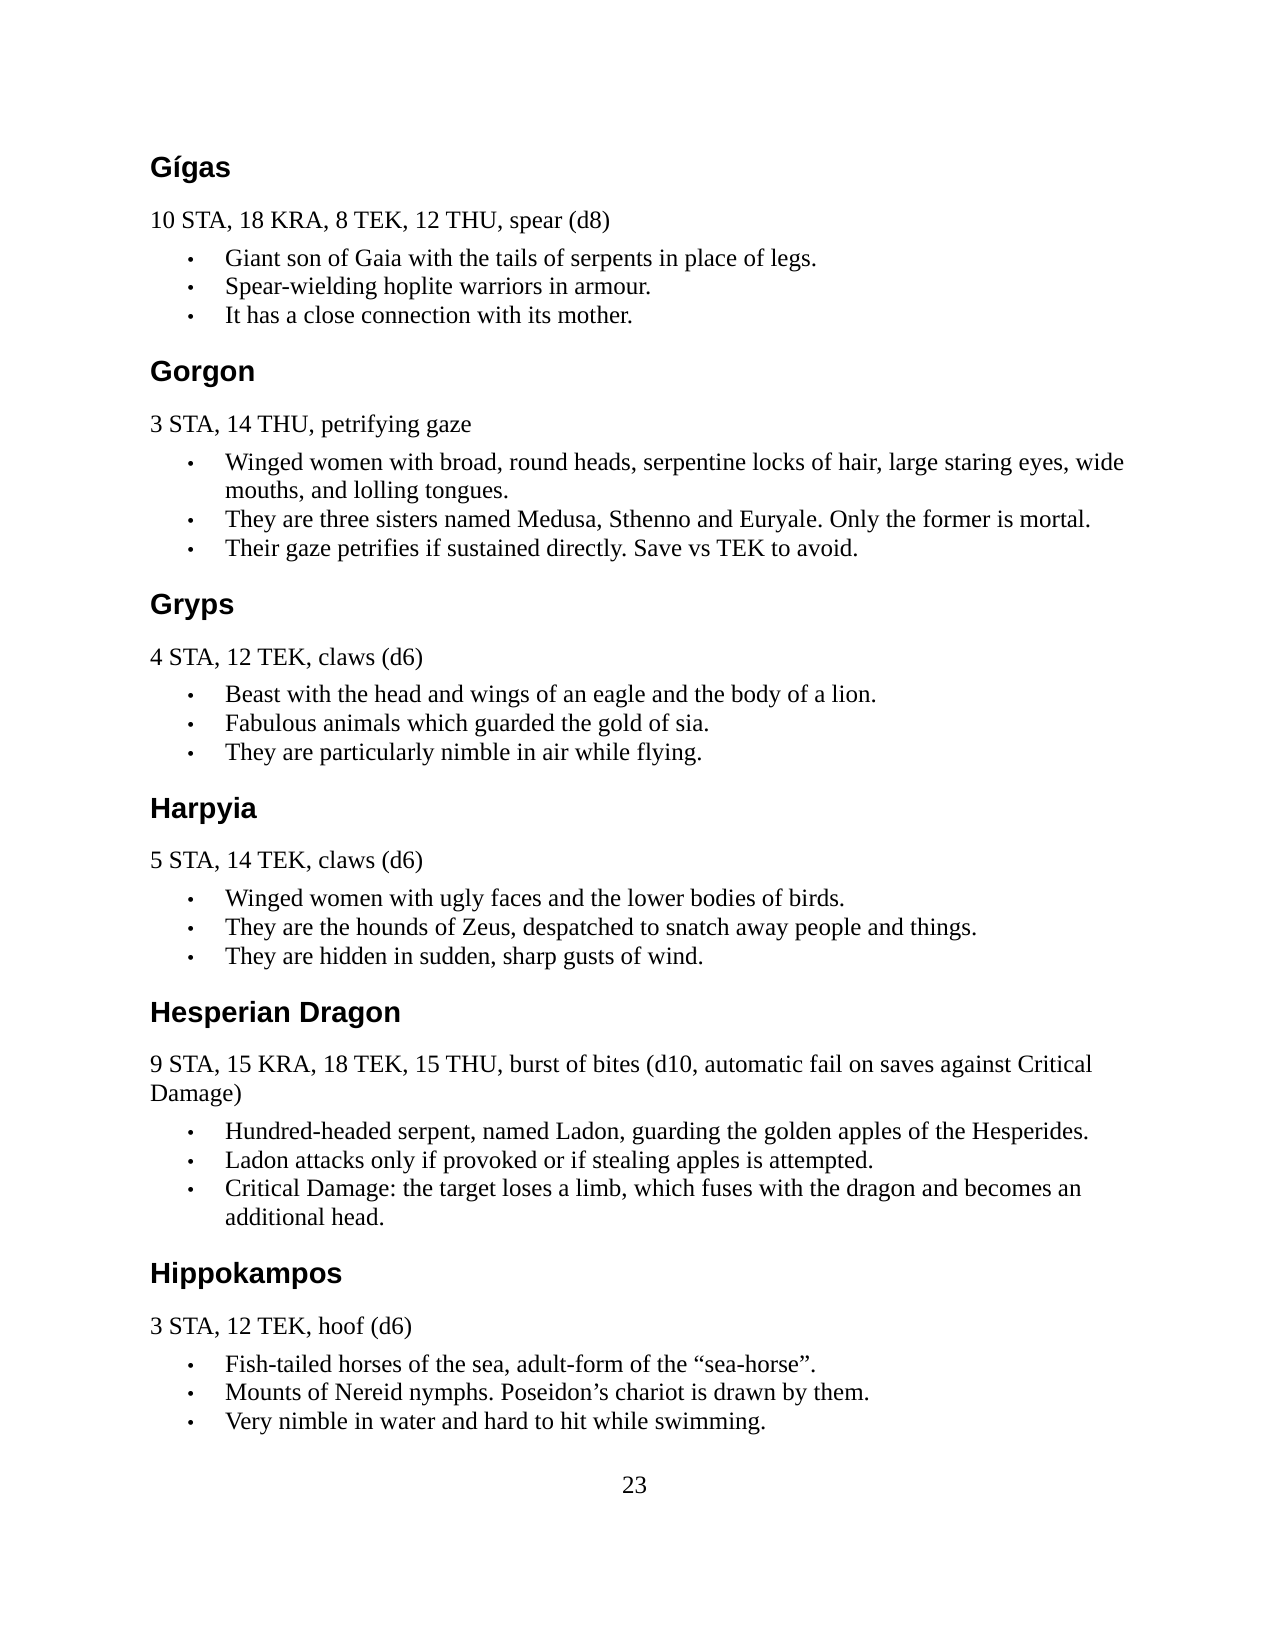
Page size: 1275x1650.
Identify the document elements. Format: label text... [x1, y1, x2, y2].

list Ladon attacks only if provoked or if stealing apples is attempted. [187, 1145, 1125, 1173]
list Fabulous animals which guarded the gold of sia. [187, 708, 1125, 737]
list Winged women with broad, round heads, serpentine locks of hair, large staring eyes, wide mouths, and lolling tongues. [187, 447, 1125, 504]
subtitle Harpyia [150, 791, 1125, 824]
text 3 STA, 12 TEK, hoof (d6) [150, 1311, 1125, 1340]
subtitle Hesperian Dragon [150, 994, 1125, 1028]
list It has a close connection with its mother. [187, 300, 1125, 329]
list Hundred-headed serpent, named Ladon, guarding the golden apples of the Hesperides. [187, 1116, 1125, 1145]
list Spear-wielding hoplite warriors in armour. [187, 271, 1125, 300]
list They are three sisters named Medusa, Sthenno and Euryale. Only the former is mortal. [187, 504, 1125, 533]
subtitle Gígas [150, 150, 1125, 183]
text 5 STA, 14 TEK, claws (d6) [150, 846, 1125, 874]
list Very nimble in water and hard to hit while swimming. [187, 1406, 1125, 1435]
list They are particularly nimble in air while flying. [187, 737, 1125, 766]
text 10 STA, 18 KRA, 8 TEK, 12 THU, spear (d8) [150, 205, 1125, 234]
subtitle Hippokampos [150, 1256, 1125, 1289]
list Mounts of Nereid nymphs. Poseidon’s chariot is drawn by them. [187, 1377, 1125, 1406]
list Fish-tailed horses of the sea, adult-form of the “sea-horse”. [187, 1349, 1125, 1377]
list They are the hounds of Zeus, despatched to snatch away people and things. [187, 912, 1125, 941]
list Beast with the head and wings of an eagle and the body of a lion. [187, 679, 1125, 708]
list Giant son of Gaia with the tails of serpents in place of legs. [187, 243, 1125, 271]
list Critical Damage: the target loses a limb, which fuses with the dragon and becomes an additional head. [187, 1173, 1125, 1231]
text 4 STA, 12 TEK, claws (d6) [150, 642, 1125, 670]
list Their gaze petrifies if sustained directly. Save vs TEK to avoid. [187, 533, 1125, 562]
subtitle Gorgon [150, 354, 1125, 387]
list They are hidden in sudden, sharp gusts of wind. [187, 941, 1125, 969]
text 9 STA, 15 KRA, 18 TEK, 15 THU, burst of bites (d10, automatic fail on saves against Critical Damage) [150, 1049, 1125, 1107]
list Winged women with ugly faces and the lower bodies of birds. [187, 883, 1125, 912]
text 3 STA, 14 THU, petrifying gaze [150, 409, 1125, 438]
subtitle Gryps [150, 587, 1125, 620]
